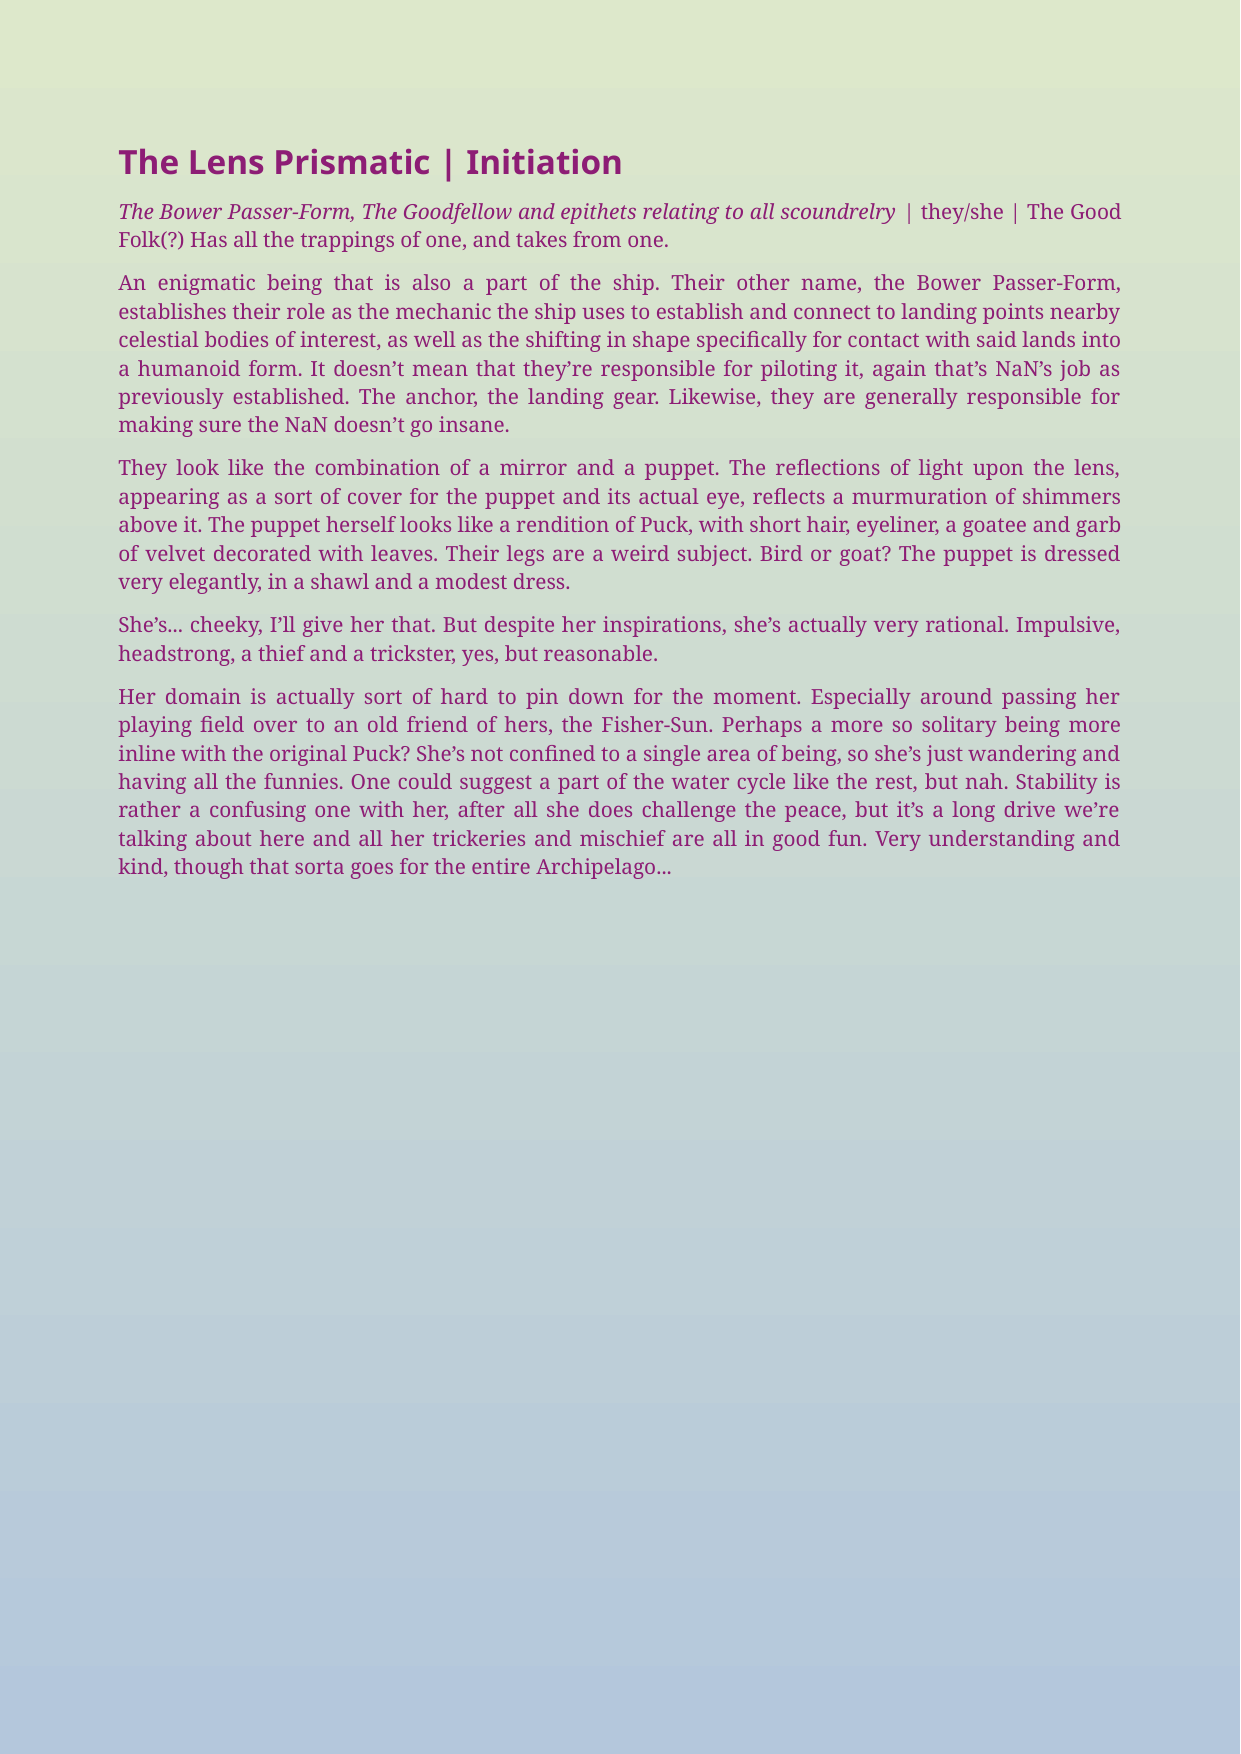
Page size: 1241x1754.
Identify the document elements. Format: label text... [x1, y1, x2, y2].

text Her domain is actually sort of hard to pin down for the moment. Especially around passing her playing field over to an old friend of hers, the Fisher-Sun. Perhaps a more so solitary being more inline with the original Puck? She’s not confined to a single area of being, so she’s just wandering and having all the funnies. One could suggest a part of the water cycle like the rest, but nah. Stability is rather a confusing one with her, after all she does challenge the peace, but it’s a long drive we’re talking about here and all her trickeries and mischief are all in good fun. Very understanding and kind, though that sorta goes for the entire Archipelago... [118, 682, 1122, 881]
subtitle The Lens Prismatic | Initiation [118, 139, 1122, 184]
text She’s... cheeky, I’ll give her that. But despite her inspirations, she’s actually very rational. Impulsive, headstrong, a thief and a trickster, yes, but reasonable. [118, 610, 1122, 667]
text They look like the combination of a mirror and a puppet. The reflections of light upon the lens, appearing as a sort of cover for the puppet and its actual eye, reflects a murmuration of shimmers above it. The puppet herself looks like a rendition of Puck, with short hair, eyeliner, a goatee and garb of velvet decorated with leaves. Their legs are a weird subject. Bird or goat? The puppet is dressed very elegantly, in a shawl and a modest dress. [118, 453, 1122, 596]
text An enigmatic being that is also a part of the ship. Their other name, the Bower Passer-Form, establishes their role as the mechanic the ship uses to establish and connect to landing points nearby celestial bodies of interest, as well as the shifting in shape specifically for contact with said lands into a humanoid form. It doesn’t mean that they’re responsible for piloting it, again that’s NaN’s job as previously established. The anchor, the landing gear. Likewise, they are generally responsible for making sure the NaN doesn’t go insane. [118, 268, 1122, 439]
text The Bower Passer-Form, The Goodfellow and epithets relating to all scoundrelry | they/she | The Good Folk(?) Has all the trappings of one, and takes from one. [118, 197, 1122, 254]
